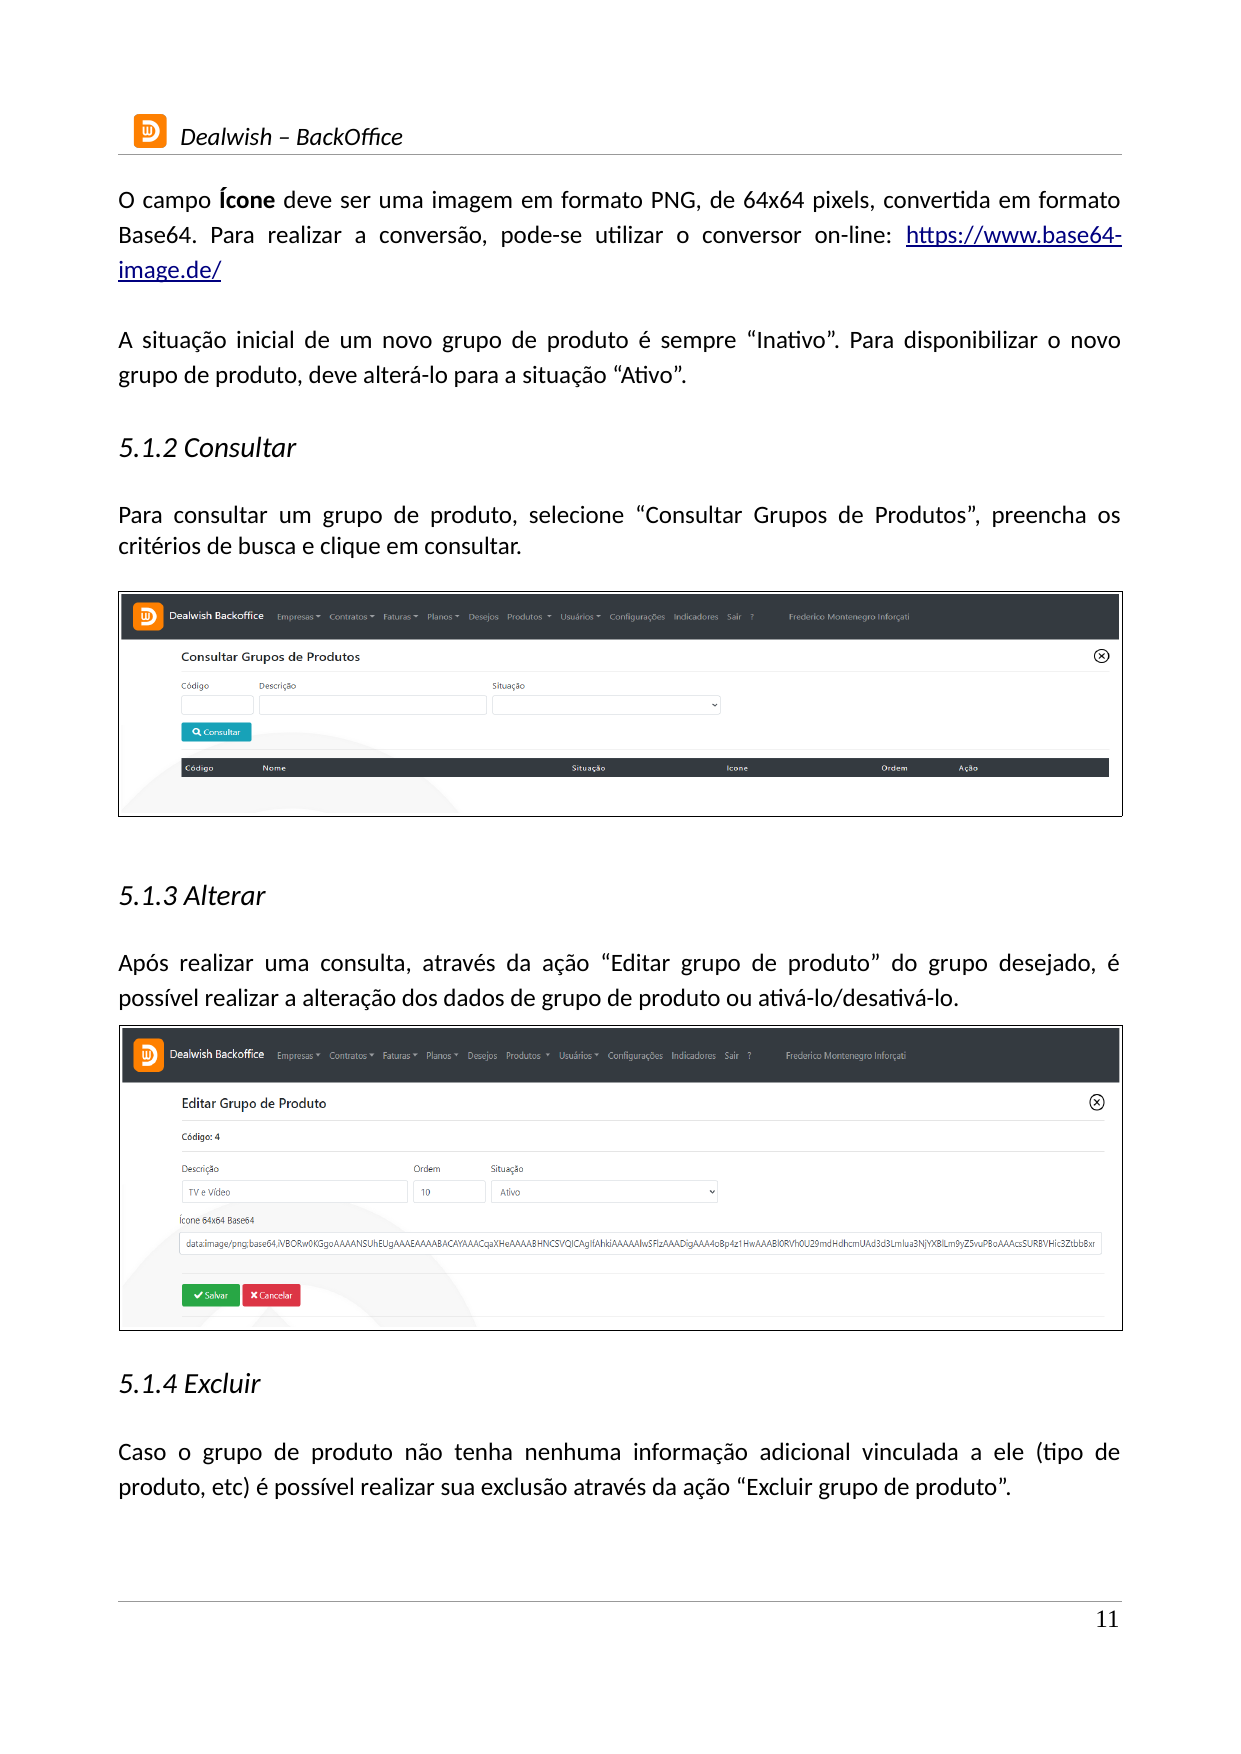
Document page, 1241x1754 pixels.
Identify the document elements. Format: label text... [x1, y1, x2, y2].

picture [122, 1028, 1120, 1327]
text Caso o grupo de produto não tenha nenhuma informação adicional vinculada a ele (tipo de produto, etc) é possível realizar sua exclusão através da ação “Excluir grupo de produto”. [118, 1436, 1122, 1502]
text A situação inicial de um novo grupo de produto é sempre “Inativo”. Para disponibilizar o novo grupo de produto, deve alterá-lo para a situação “Ativo”. [118, 324, 1122, 389]
text O campo Ícone deve ser uma imagem em formato PNG, de 64x64 pixels, convertida em formato Base64. Para realizar a conversão, pode-se utilizar o conversor on-line: https://www.base64-image.de/ [118, 184, 1122, 284]
subtitle 5.1.2 Consultar [118, 429, 1122, 465]
subtitle 5.1.3 Alterar [118, 877, 1122, 913]
subtitle 5.1.4 Excluir [118, 1365, 1122, 1401]
picture [121, 594, 1119, 813]
text Após realizar uma consulta, através da ação “Editar grupo de produto” do grupo desejado, é possível realizar a alteração dos dados de grupo de produto ou ativá-lo/desativá-lo. [118, 948, 1122, 1013]
text Para consultar um grupo de produto, selecione “Consultar Grupos de Produtos”, preencha os critérios de busca e clique em consultar. [118, 500, 1122, 561]
picture [133, 114, 167, 148]
